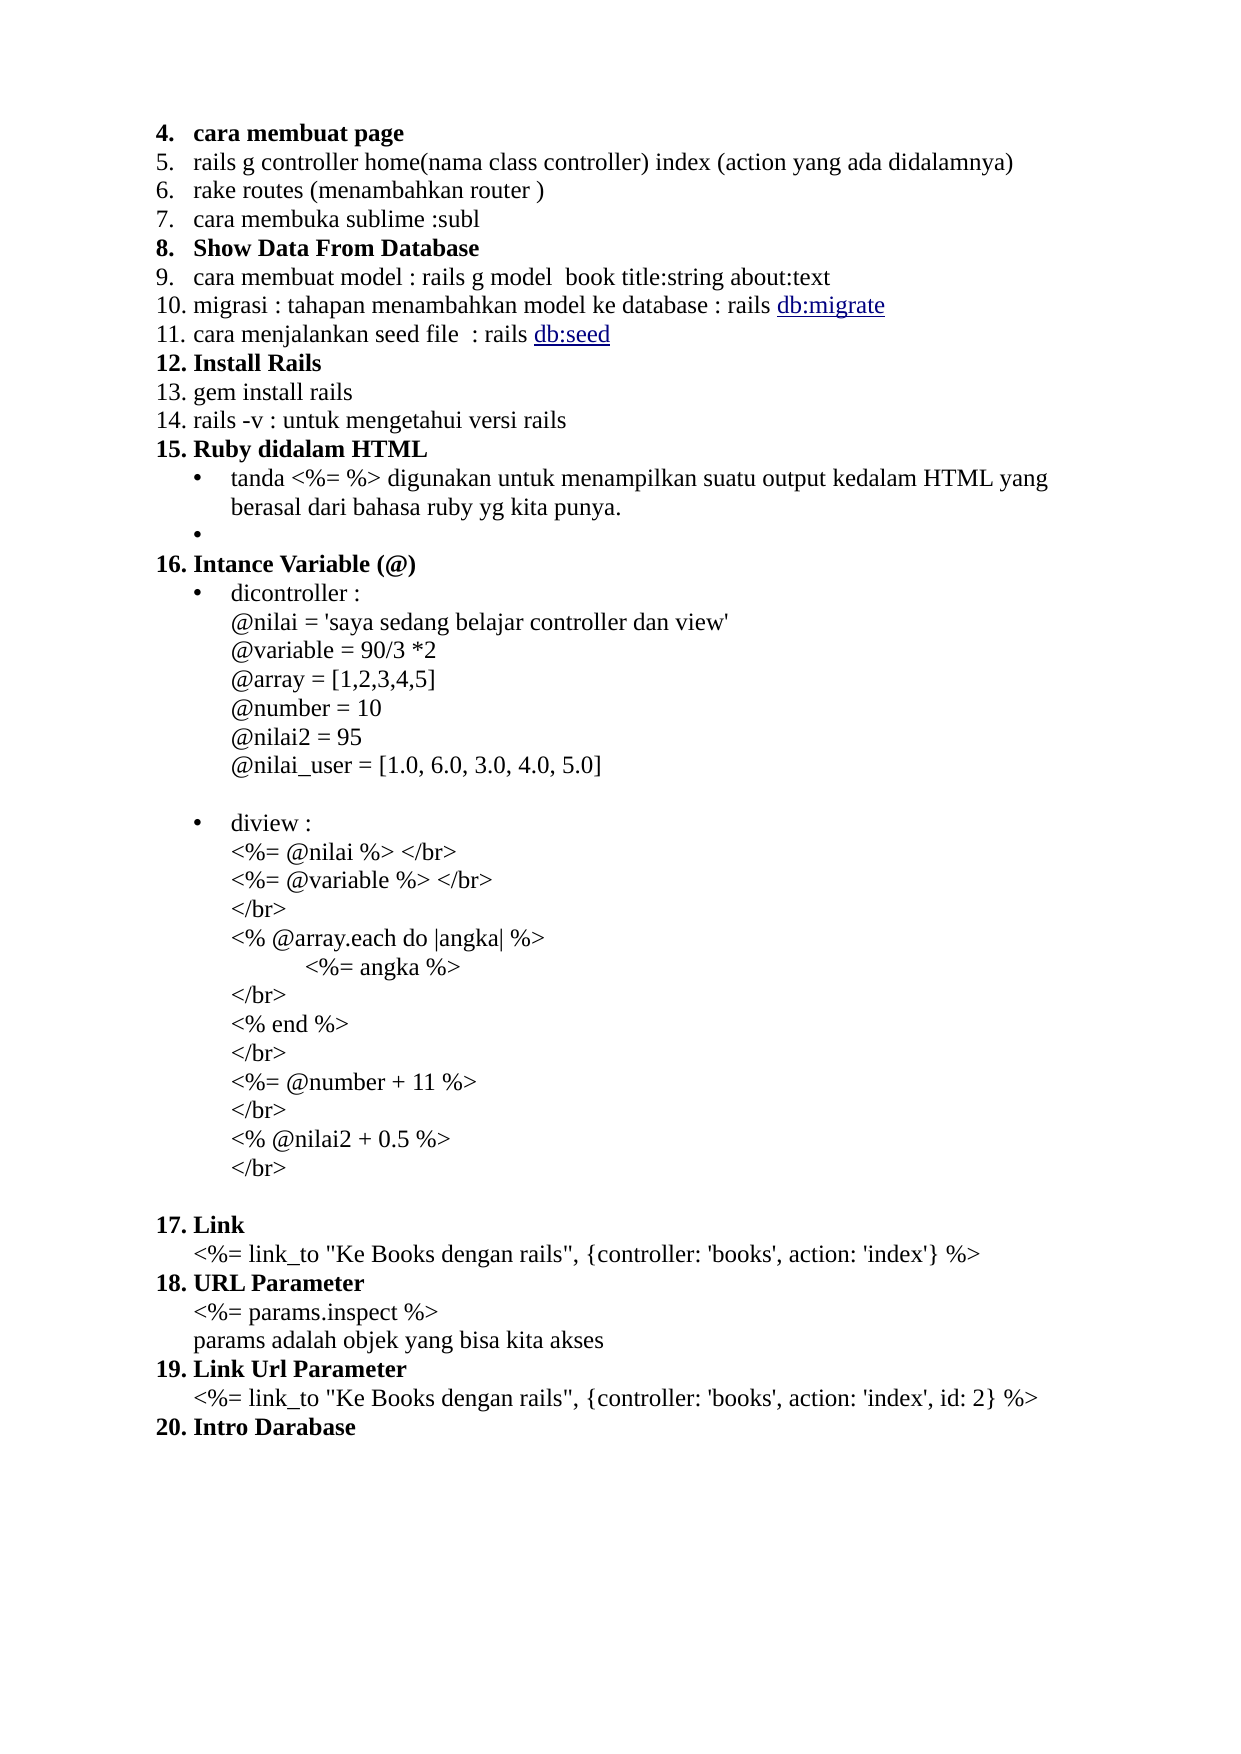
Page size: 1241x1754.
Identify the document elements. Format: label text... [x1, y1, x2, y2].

list Intro Darabase [156, 1412, 1122, 1441]
list cara menjalankan seed file : rails db:seed [156, 319, 1122, 348]
list Intance Variable (@) [156, 549, 1122, 578]
list <% end %> [193, 1009, 1122, 1038]
list @nilai = 'saya sedang belajar controller dan view' [193, 607, 1122, 636]
list </br> [193, 894, 1122, 923]
list @nilai_user = [1.0, 6.0, 3.0, 4.0, 5.0] [193, 751, 1122, 779]
list </br> [193, 1096, 1122, 1124]
list cara membuat page [156, 118, 1122, 147]
list <%= @variable %> </br> [193, 866, 1122, 894]
list <%= angka %> [193, 952, 1122, 981]
list migrasi : tahapan menambahkan model ke database : rails db:migrate [156, 291, 1122, 319]
list <%= link_to "Ke Books dengan rails", {controller: 'books', action: 'index'} %> [156, 1239, 1122, 1268]
list @variable = 90/3 *2 [193, 636, 1122, 664]
list <%= @number + 11 %> [193, 1067, 1122, 1096]
list <% @array.each do |angka| %> [193, 923, 1122, 952]
list Link Url Parameter [156, 1354, 1122, 1383]
list <%= link_to "Ke Books dengan rails", {controller: 'books', action: 'index', id: 2} %> [156, 1383, 1122, 1412]
list Link [156, 1211, 1122, 1239]
list cara membuat model : rails g model book title:string about:text [156, 262, 1122, 291]
list rake routes (menambahkan router ) [156, 176, 1122, 204]
list @nilai2 = 95 [193, 722, 1122, 751]
list Install Rails [156, 348, 1122, 377]
list rails -v : untuk mengetahui versi rails [156, 406, 1122, 434]
list <%= params.inspect %> [156, 1297, 1122, 1326]
list </br> [193, 981, 1122, 1009]
list </br> [193, 1153, 1122, 1182]
list </br> [193, 1038, 1122, 1067]
list @number = 10 [193, 693, 1122, 722]
list tanda <%= %> digunakan untuk menampilkan suatu output kedalam HTML yang berasal dari bahasa ruby yg kita punya. [193, 463, 1122, 521]
list @array = [1,2,3,4,5] [193, 664, 1122, 693]
list Show Data From Database [156, 233, 1122, 262]
list dicontroller : [193, 578, 1122, 607]
list rails g controller home(nama class controller) index (action yang ada didalamnya) [156, 147, 1122, 176]
list URL Parameter [156, 1268, 1122, 1297]
list Ruby didalam HTML [156, 434, 1122, 463]
list cara membuka sublime :subl [156, 204, 1122, 233]
list params adalah objek yang bisa kita akses [156, 1326, 1122, 1354]
list <% @nilai2 + 0.5 %> [193, 1124, 1122, 1153]
list gem install rails [156, 377, 1122, 406]
list diview : [193, 808, 1122, 837]
list <%= @nilai %> </br> [193, 837, 1122, 866]
